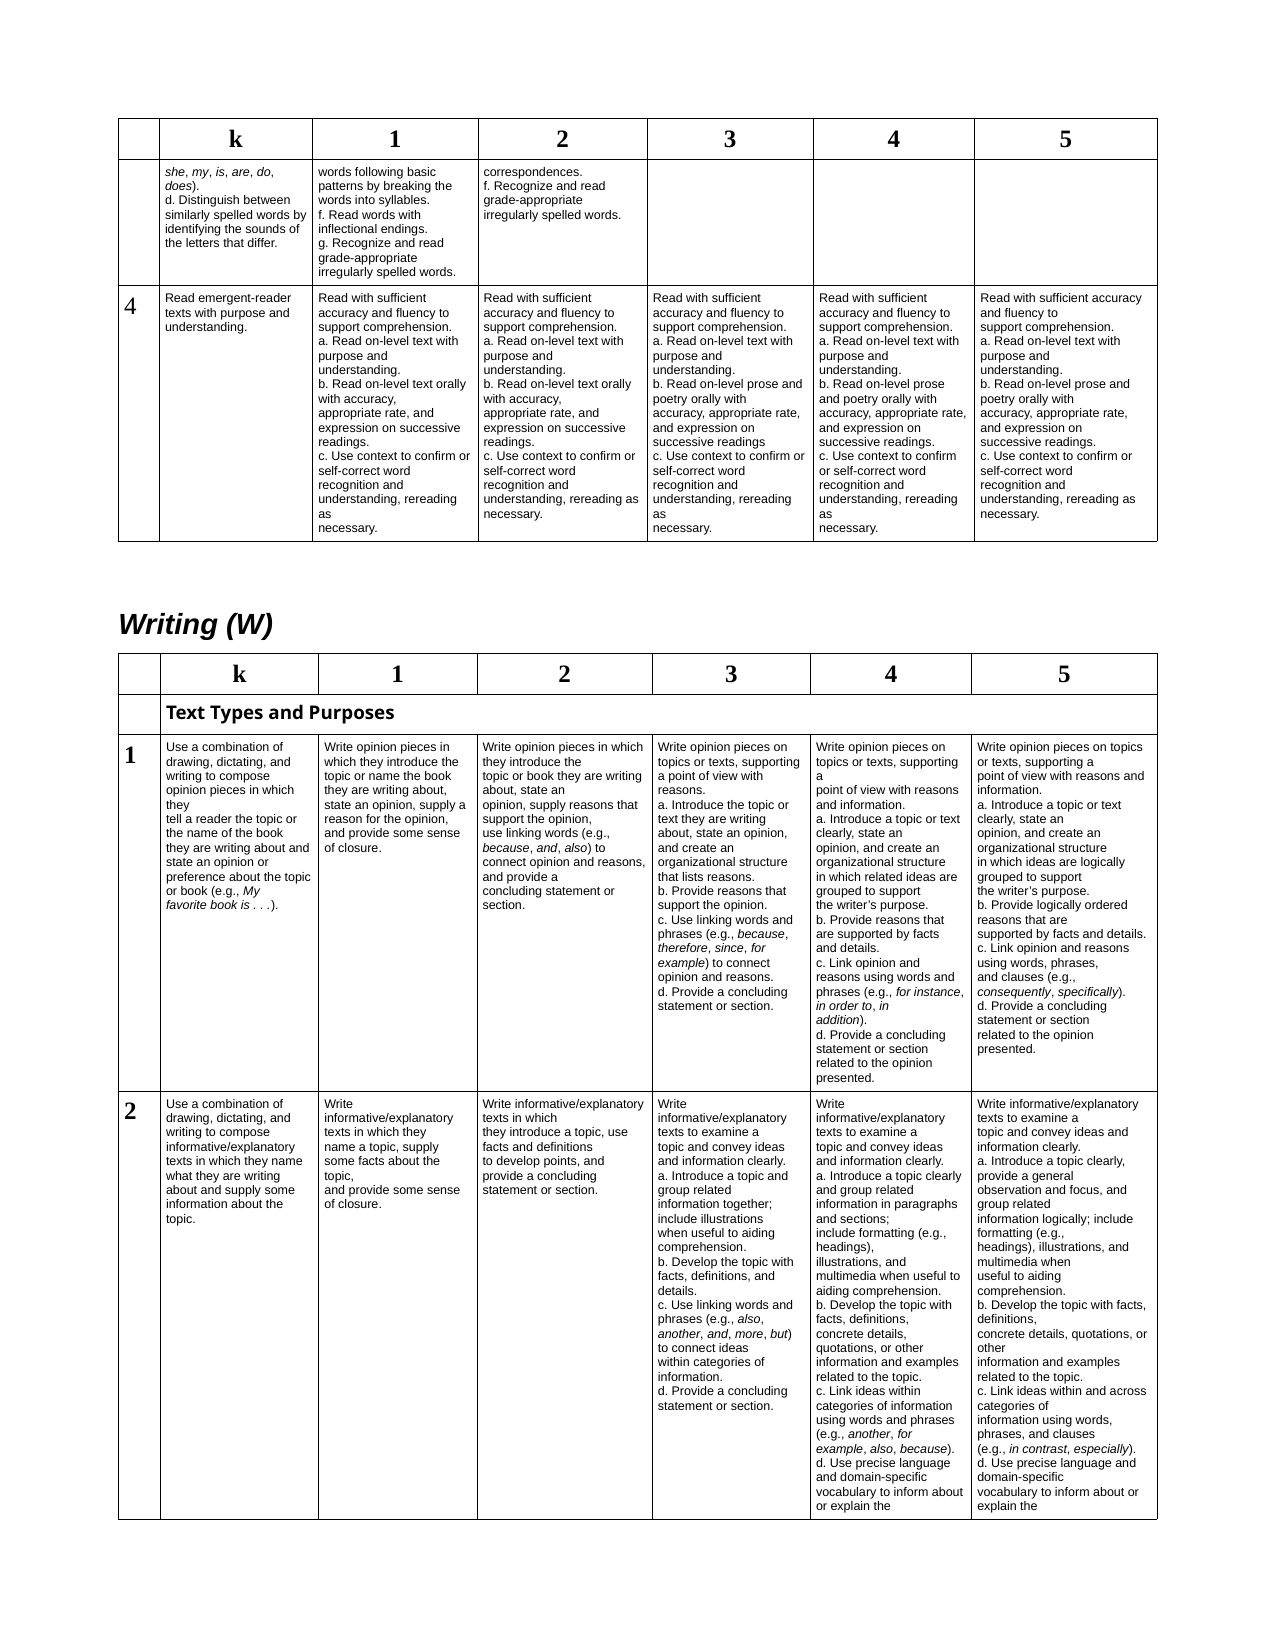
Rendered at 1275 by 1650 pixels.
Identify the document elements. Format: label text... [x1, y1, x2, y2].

table_cell Read with sufficient accuracy and fluency to support comprehension. a. Read on-level text with purpose and understanding. b. Read on-level prose and poetry orally with accuracy, appropriate rate, and expression on successive readings. c. Use context to confirm or self-correct word recognition and understanding, rereading as necessary. [975, 286, 1157, 541]
table_header [119, 119, 159, 158]
table_cell Write opinion pieces on topics or texts, supporting a point of view with reasons and information. a. Introduce a topic or text clearly, state an opinion, and create an organizational structure in which ideas are logically grouped to support the writer’s purpose. b. Provide logically ordered reasons that are supported by facts and details. c. Link opinion and reasons using words, phrases, and clauses (e.g., consequently, specifically). d. Provide a concluding statement or section related to the opinion presented. [972, 735, 1157, 1091]
table_cell correspondences. f. Recognize and read grade-appropriate irregularly spelled words. [479, 160, 647, 285]
table_cell 2 [119, 1092, 160, 1519]
table_header 1 [319, 654, 477, 694]
table_header 2 [479, 119, 647, 158]
table_cell Use a combination of drawing, dictating, and writing to compose informative/explanatory texts in which they name what they are writing about and supply some information about the topic. [161, 1092, 318, 1519]
table_cell Write opinion pieces on topics or texts, supporting a point of view with reasons and information. a. Introduce a topic or text clearly, state an opinion, and create an organizational structure in which related ideas are grouped to support the writer’s purpose. b. Provide reasons that are supported by facts and details. c. Link opinion and reasons using words and phrases (e.g., for instance, in order to, in addition). d. Provide a concluding statement or section related to the opinion presented. [811, 735, 971, 1091]
table_cell Write opinion pieces in which they introduce the topic or name the book they are writing about, state an opinion, supply a reason for the opinion, and provide some sense of closure. [319, 735, 477, 1091]
table_header 2 [478, 654, 652, 694]
table_cell Write informative/explanatory texts in which they introduce a topic, use facts and definitions to develop points, and provide a concluding statement or section. [478, 1092, 652, 1519]
table_cell Write informative/explanatory texts to examine a topic and convey ideas and information clearly. a. Introduce a topic clearly and group related information in paragraphs and sections; include formatting (e.g., headings), illustrations, and multimedia when useful to aiding comprehension. b. Develop the topic with facts, definitions, concrete details, quotations, or other information and examples related to the topic. c. Link ideas within categories of information using words and phrases (e.g., another, for example, also, because). d. Use precise language and domain-specific vocabulary to inform about or explain the [811, 1092, 971, 1519]
table_header 4 [811, 654, 971, 694]
table_header 3 [648, 119, 813, 158]
table_header k [160, 119, 312, 158]
table_cell [119, 695, 160, 734]
table_header [119, 654, 160, 694]
table_header 1 [313, 119, 478, 158]
table_cell 1 [119, 735, 160, 1091]
table_cell Write informative/explanatory texts in which they name a topic, supply some facts about the topic, and provide some sense of closure. [319, 1092, 477, 1519]
table_cell words following basic patterns by breaking the words into syllables. f. Read words with inflectional endings. g. Recognize and read grade-appropriate irregularly spelled words. [313, 160, 478, 285]
table_cell Write informative/explanatory texts to examine a topic and convey ideas and information clearly. a. Introduce a topic and group related information together; include illustrations when useful to aiding comprehension. b. Develop the topic with facts, definitions, and details. c. Use linking words and phrases (e.g., also, another, and, more, but) to connect ideas within categories of information. d. Provide a concluding statement or section. [653, 1092, 810, 1519]
table_cell 4 [119, 286, 159, 541]
table_cell Read with sufficient accuracy and fluency to support comprehension. a. Read on-level text with purpose and understanding. b. Read on-level prose and poetry orally with accuracy, appropriate rate, and expression on successive readings. c. Use context to confirm or self-correct word recognition and understanding, rereading as necessary. [814, 286, 974, 541]
table_cell [975, 160, 1157, 285]
table_cell Text Types and Purposes [161, 695, 1157, 734]
table_header 5 [972, 654, 1157, 694]
table_header k [161, 654, 318, 694]
table_cell she, my, is, are, do, does). d. Distinguish between similarly spelled words by identifying the sounds of the letters that differ. [160, 160, 312, 285]
table_cell Read emergent-reader texts with purpose and understanding. [160, 286, 312, 541]
table_cell Use a combination of drawing, dictating, and writing to compose opinion pieces in which they tell a reader the topic or the name of the book they are writing about and state an opinion or preference about the topic or book (e.g., My favorite book is . . .). [161, 735, 318, 1091]
subtitle Writing (W) [118, 607, 1157, 641]
table_cell [119, 160, 159, 285]
table_cell Read with sufficient accuracy and fluency to support comprehension. a. Read on-level text with purpose and understanding. b. Read on-level text orally with accuracy, appropriate rate, and expression on successive readings. c. Use context to confirm or self-correct word recognition and understanding, rereading as necessary. [479, 286, 647, 541]
table_cell Read with sufficient accuracy and fluency to support comprehension. a. Read on-level text with purpose and understanding. b. Read on-level prose and poetry orally with accuracy, appropriate rate, and expression on successive readings c. Use context to confirm or self-correct word recognition and understanding, rereading as necessary. [648, 286, 813, 541]
table_cell Write informative/explanatory texts to examine a topic and convey ideas and information clearly. a. Introduce a topic clearly, provide a general observation and focus, and group related information logically; include formatting (e.g., headings), illustrations, and multimedia when useful to aiding comprehension. b. Develop the topic with facts, definitions, concrete details, quotations, or other information and examples related to the topic. c. Link ideas within and across categories of information using words, phrases, and clauses (e.g., in contrast, especially). d. Use precise language and domain-specific vocabulary to inform about or explain the [972, 1092, 1157, 1519]
table_cell [814, 160, 974, 285]
table_cell Write opinion pieces on topics or texts, supporting a point of view with reasons. a. Introduce the topic or text they are writing about, state an opinion, and create an organizational structure that lists reasons. b. Provide reasons that support the opinion. c. Use linking words and phrases (e.g., because, therefore, since, for example) to connect opinion and reasons. d. Provide a concluding statement or section. [653, 735, 810, 1091]
table_cell Write opinion pieces in which they introduce the topic or book they are writing about, state an opinion, supply reasons that support the opinion, use linking words (e.g., because, and, also) to connect opinion and reasons, and provide a concluding statement or section. [478, 735, 652, 1091]
table_header 5 [975, 119, 1157, 158]
table_cell Read with sufficient accuracy and fluency to support comprehension. a. Read on-level text with purpose and understanding. b. Read on-level text orally with accuracy, appropriate rate, and expression on successive readings. c. Use context to confirm or self-correct word recognition and understanding, rereading as necessary. [313, 286, 478, 541]
table_cell [648, 160, 813, 285]
table_header 4 [814, 119, 974, 158]
table_header 3 [653, 654, 810, 694]
